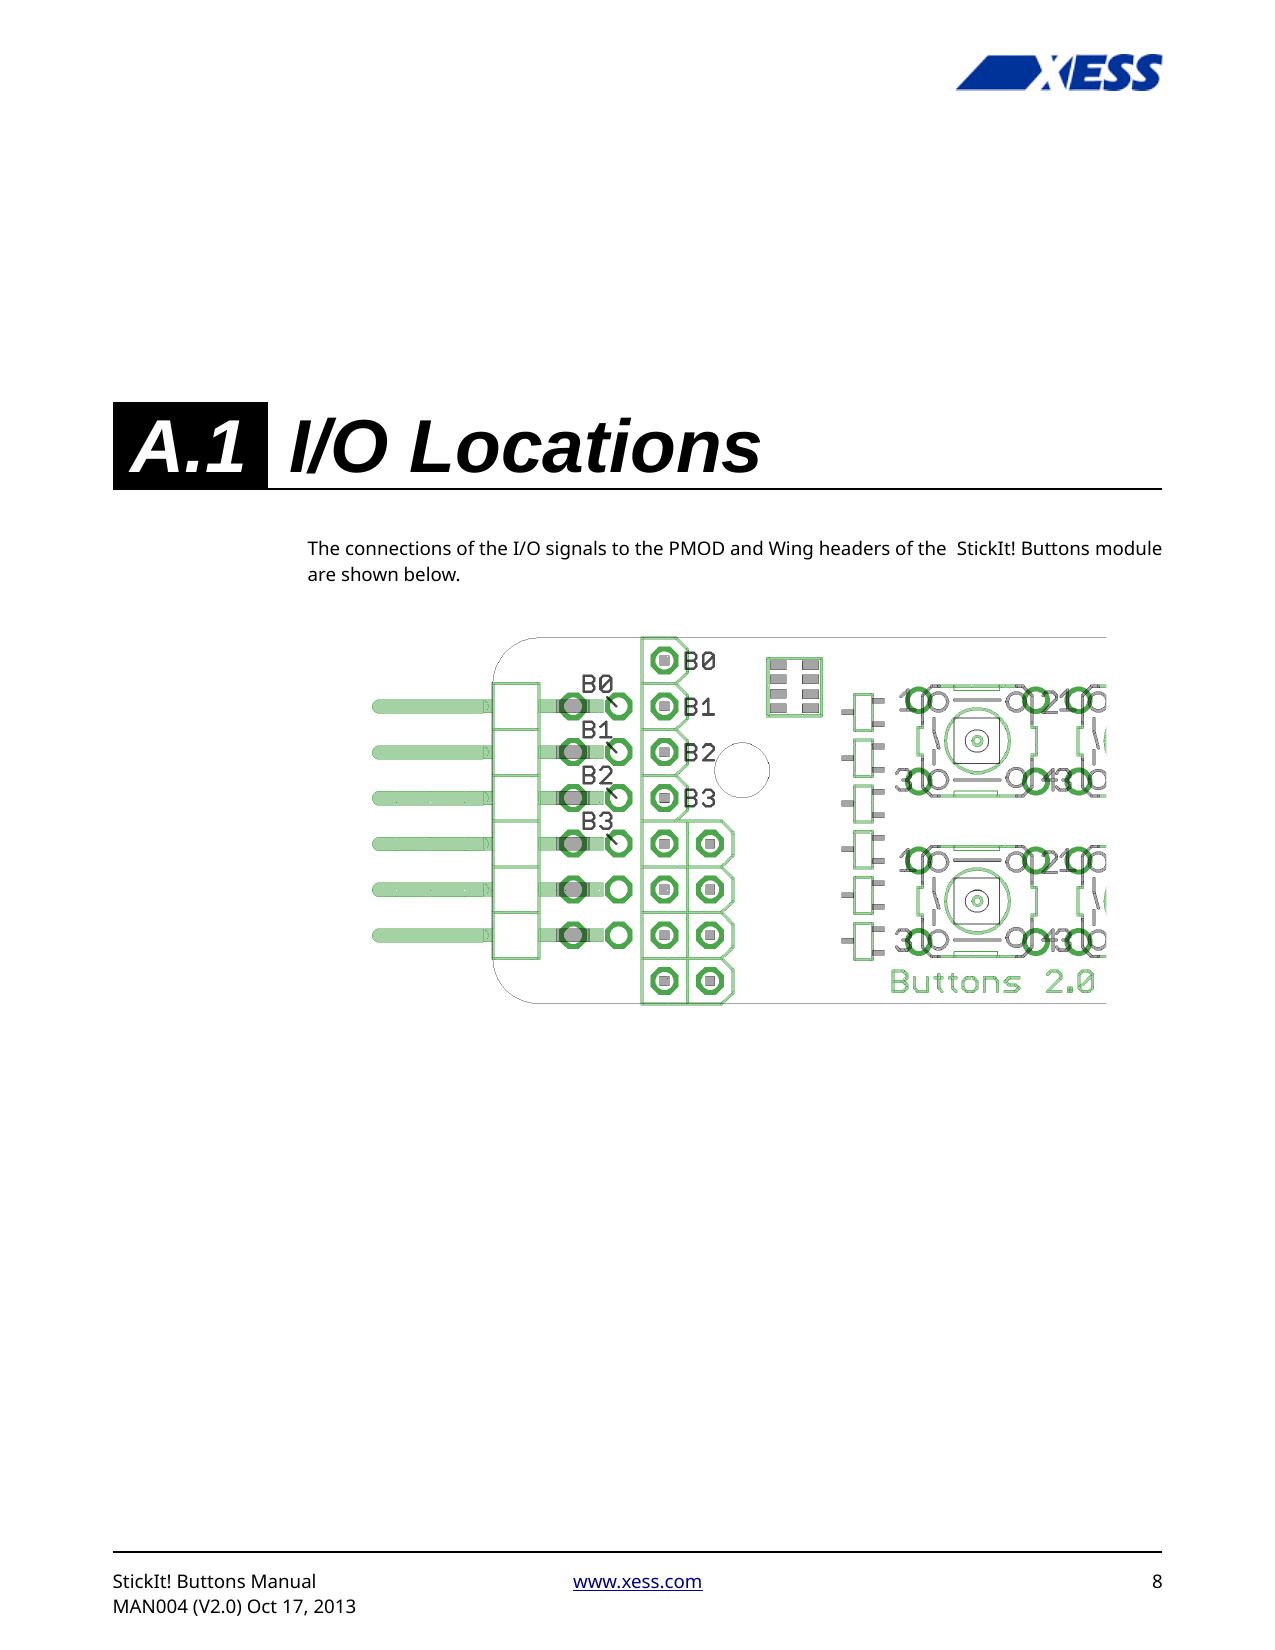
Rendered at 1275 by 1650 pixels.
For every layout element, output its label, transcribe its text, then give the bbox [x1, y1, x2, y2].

subtitle I/O Locations [268, 402, 1162, 488]
picture [955, 54, 1163, 91]
text The connections of the I/O signals to the PMOD and Wing headers of the StickIt! Buttons module are shown below. [307, 535, 1162, 586]
picture [363, 598, 1107, 1037]
